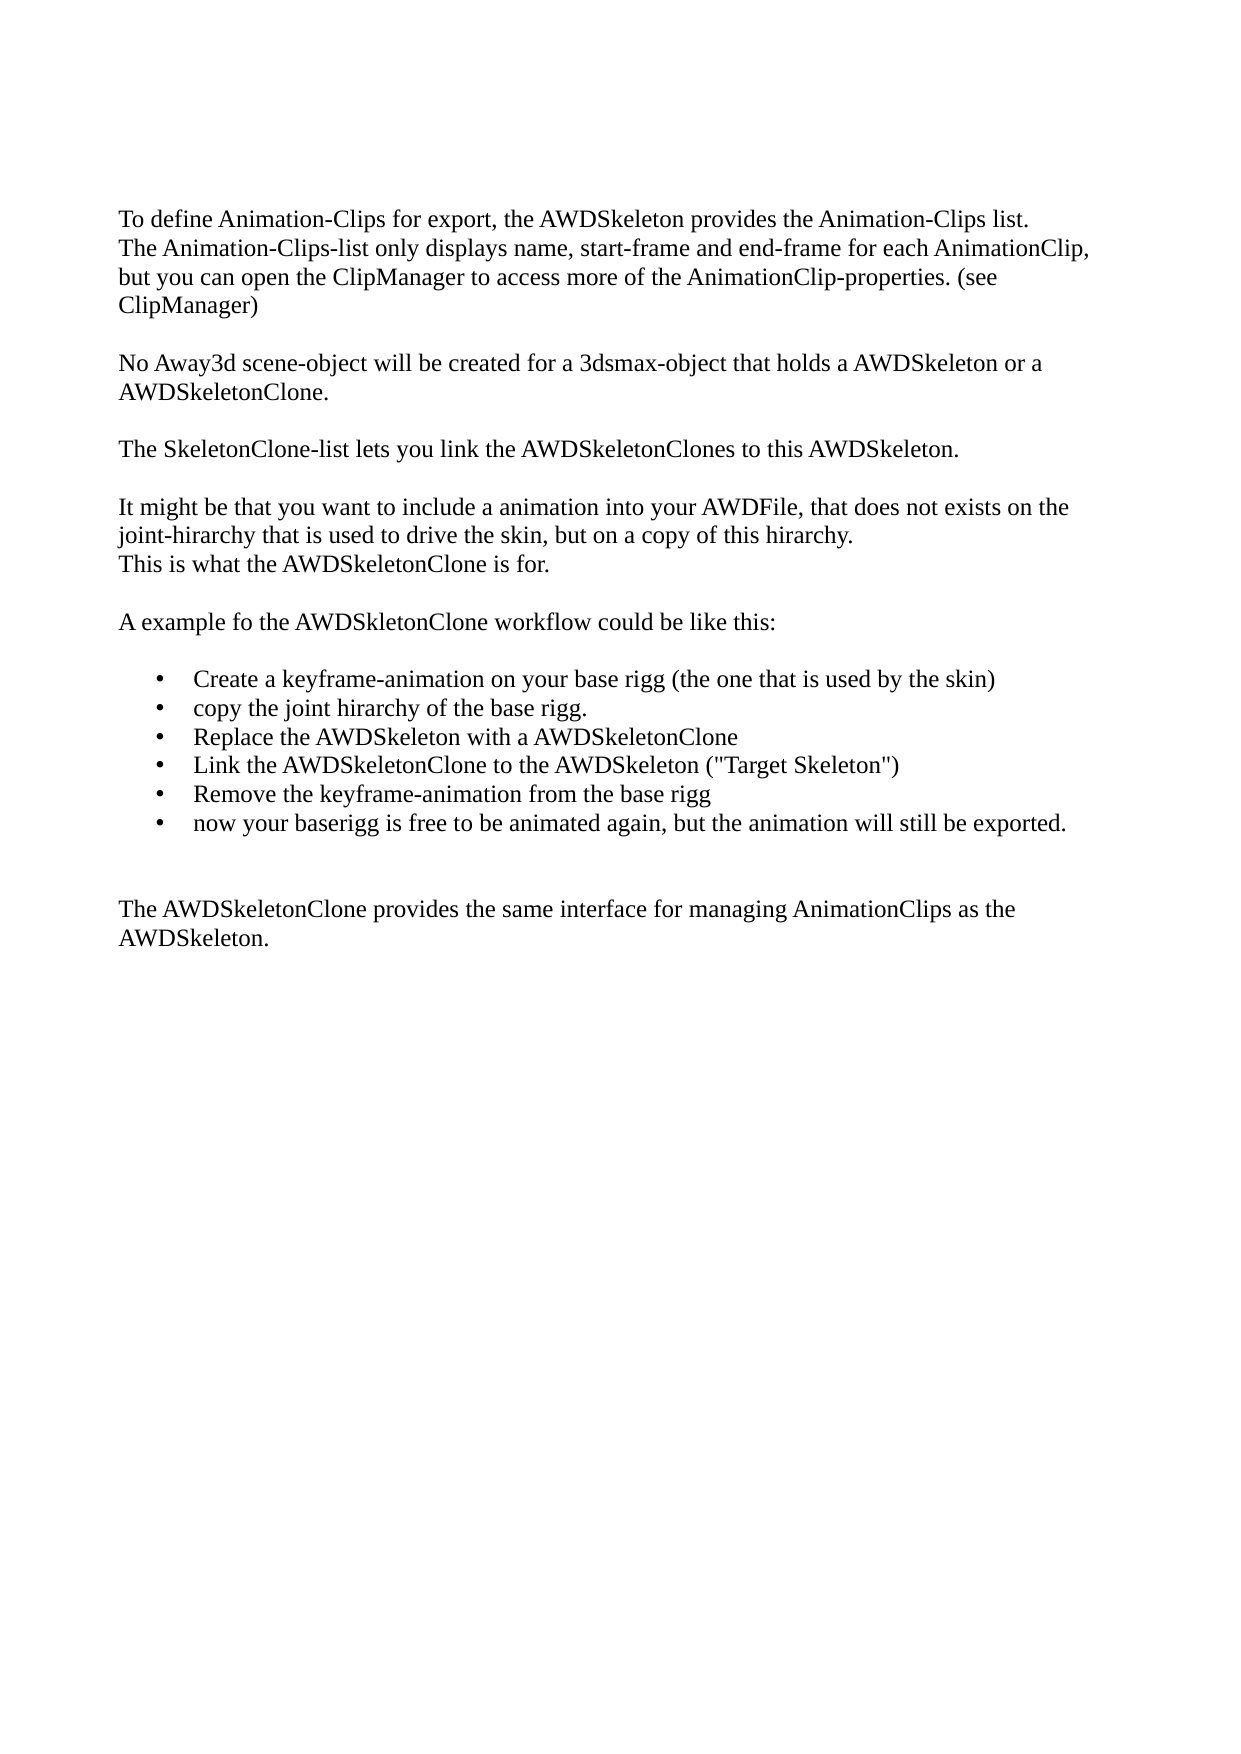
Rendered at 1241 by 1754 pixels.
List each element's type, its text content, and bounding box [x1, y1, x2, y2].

list Create a keyframe-animation on your base rigg (the one that is used by the skin) [156, 664, 1122, 693]
list Remove the keyframe-animation from the base rigg [156, 779, 1122, 808]
text It might be that you want to include a animation into your AWDFile, that does not exists on the joint-hirarchy that is used to drive the skin, but on a copy of this hirarchy. [118, 492, 1122, 549]
text No Away3d scene-object will be created for a 3dsmax-object that holds a AWDSkeleton or a AWDSkeletonClone. [118, 348, 1122, 406]
list copy the joint hirarchy of the base rigg. [156, 693, 1122, 722]
list Link the AWDSkeletonClone to the AWDSkeleton ("Target Skeleton") [156, 751, 1122, 779]
text A example fo the AWDSkletonClone workflow could be like this: [118, 607, 1122, 636]
list Replace the AWDSkeleton with a AWDSkeletonClone [156, 722, 1122, 751]
text The AWDSkeletonClone provides the same interface for managing AnimationClips as the AWDSkeleton. [118, 894, 1122, 952]
text The Animation-Clips-list only displays name, start-frame and end-frame for each AnimationClip, but you can open the ClipManager to access more of the AnimationClip-properties. (see ClipManager) [118, 233, 1122, 319]
text To define Animation-Clips for export, the AWDSkeleton provides the Animation-Clips list. [118, 204, 1122, 233]
list now your baserigg is free to be animated again, but the animation will still be exported. [156, 808, 1122, 837]
text The SkeletonClone-list lets you link the AWDSkeletonClones to this AWDSkeleton. [118, 434, 1122, 463]
text This is what the AWDSkeletonClone is for. [118, 549, 1122, 578]
